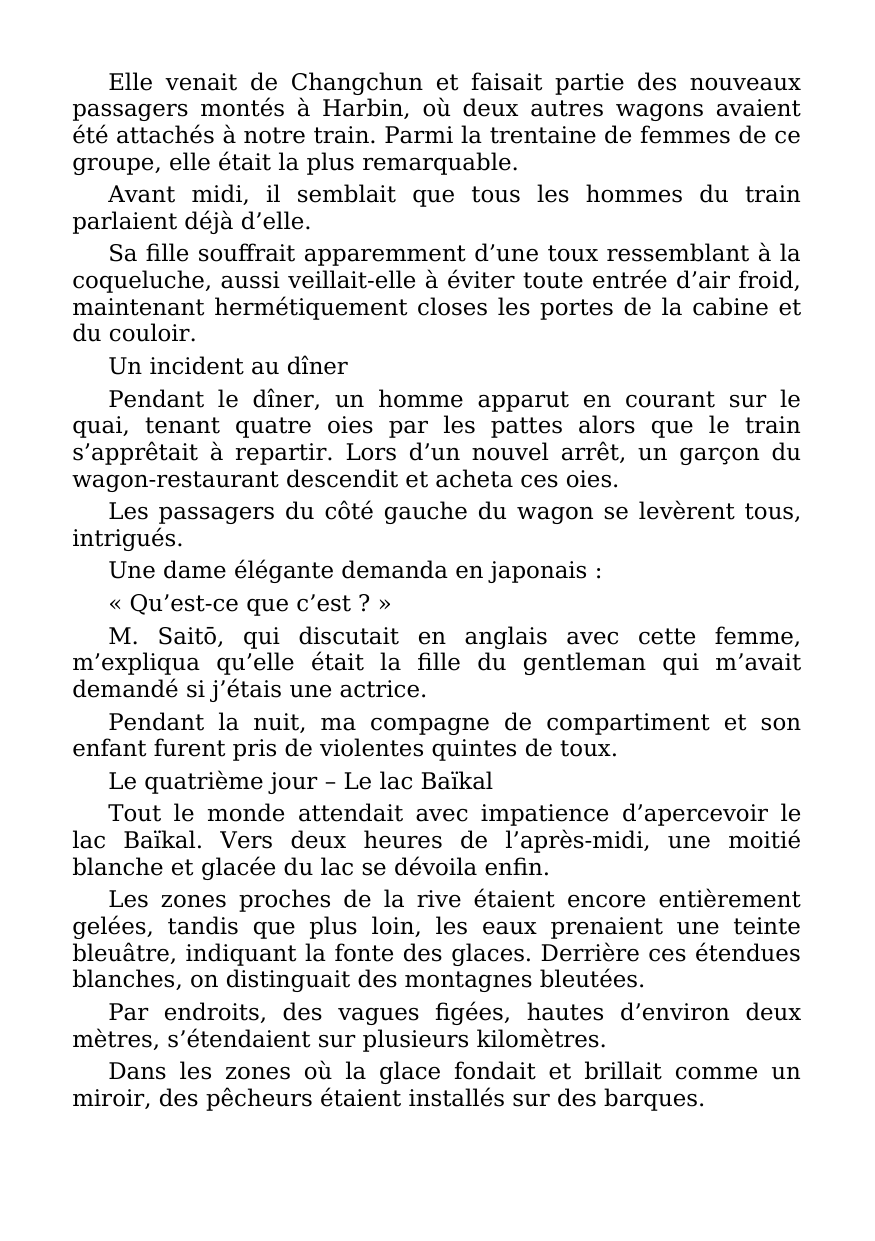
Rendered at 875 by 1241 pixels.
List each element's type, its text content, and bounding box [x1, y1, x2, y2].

text Pendant la nuit, ma compagne de compartiment et son enfant furent pris de violentes quintes de toux. [72, 709, 802, 762]
text Le quatrième jour – Le lac Baïkal [72, 768, 802, 795]
text Les zones proches de la rive étaient encore entièrement gelées, tandis que plus loin, les eaux prenaient une teinte bleuâtre, indiquant la fonte des glaces. Derrière ces étendues blanches, on distinguait des montagnes bleutées. [72, 887, 802, 993]
text M. Saitō, qui discutait en anglais avec cette femme, m’expliqua qu’elle était la fille du gentleman qui m’avait demandé si j’étais une actrice. [72, 623, 802, 703]
text « Qu’est-ce que c’est ? » [72, 590, 802, 617]
text Un incident au dîner [72, 353, 802, 380]
text Avant midi, il semblait que tous les hommes du train parlaient déjà d’elle. [72, 181, 802, 234]
text Dans les zones où la glace fondait et brillait comme un miroir, des pêcheurs étaient installés sur des barques. [72, 1058, 802, 1112]
text Pendant le dîner, un homme apparut en courant sur le quai, tenant quatre oies par les pattes alors que le train s’apprêtait à repartir. Lors d’un nouvel arrêt, un garçon du wagon-restaurant descendit et acheta ces oies. [72, 386, 802, 492]
text Une dame élégante demanda en japonais : [72, 558, 802, 584]
text Les passagers du côté gauche du wagon se levèrent tous, intrigués. [72, 498, 802, 552]
text Par endroits, des vagues figées, hautes d’environ deux mètres, s’étendaient sur plusieurs kilomètres. [72, 999, 802, 1052]
text Tout le monde attendait avec impatience d’apercevoir le lac Baïkal. Vers deux heures de l’après-midi, une moitié blanche et glacée du lac se dévoila enfin. [72, 801, 802, 881]
text Sa fille souffrait apparemment d’une toux ressemblant à la coqueluche, aussi veillait-elle à éviter toute entrée d’air froid, maintenant hermétiquement closes les portes de la cabine et du couloir. [72, 241, 802, 347]
text Elle venait de Changchun et faisait partie des nouveaux passagers montés à Harbin, où deux autres wagons avaient été attachés à notre train. Parmi la trentaine de femmes de ce groupe, elle était la plus remarquable. [72, 69, 802, 175]
